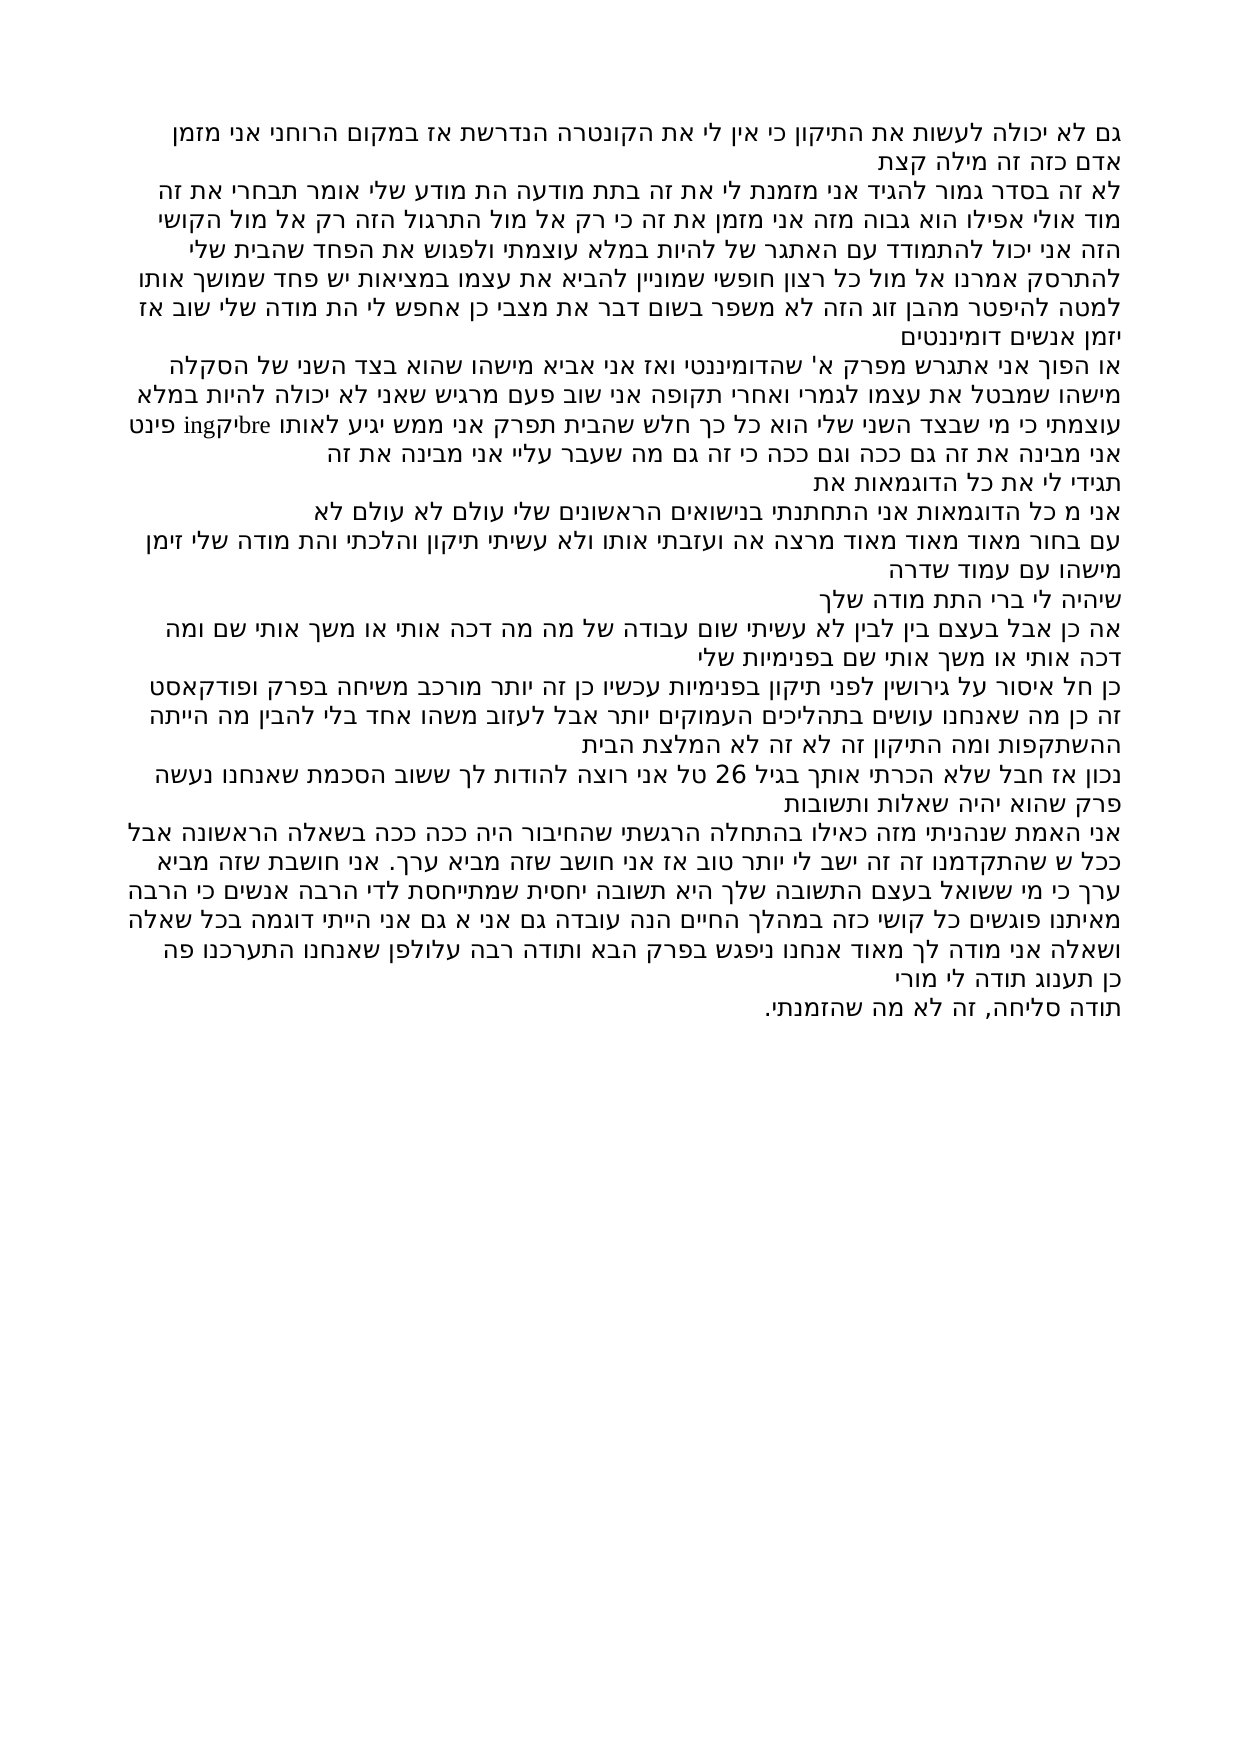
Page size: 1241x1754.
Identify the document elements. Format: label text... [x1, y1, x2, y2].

text עם בחור מאוד מאוד מאוד מרצה אה ועזבתי אותו ולא עשיתי תיקון והלכתי והת מודה שלי זימן מישהו עם עמוד שדרה [118, 527, 1122, 585]
text תודה סליחה, זה לא מה שהזמנתי. [118, 993, 1122, 1022]
text נכון אז חבל שלא הכרתי אותך בגיל 26 טל אני רוצה להודות לך ששוב הסכמת שאנחנו נעשה פרק שהוא יהיה שאלות ותשובות [118, 760, 1122, 818]
text שיהיה לי ברי התת מודה שלך [118, 585, 1122, 614]
text או הפוך אני אתגרש מפרק א' שהדומיננטי ואז אני אביא מישהו שהוא בצד השני של הסקלה מישהו שמבטל את עצמו לגמרי ואחרי תקופה אני שוב פעם מרגיש שאני לא יכולה להיות במלא עוצמתי כי מי שבצד השני שלי הוא כל כך חלש שהבית תפרק אני ממש יגיע לאותו breיקing פינט [118, 351, 1122, 439]
text כן חל איסור על גירושין לפני תיקון בפנימיות עכשיו כן זה יותר מורכב משיחה בפרק ופודקאסט זה כן מה שאנחנו עושים בתהליכים העמוקים יותר אבל לעזוב משהו אחד בלי להבין מה הייתה ההשתקפות ומה התיקון זה לא זה לא המלצת הבית [118, 672, 1122, 760]
text כן תענוג תודה לי מורי [118, 964, 1122, 993]
text אה כן אבל בעצם בין לבין לא עשיתי שום עבודה של מה מה דכה אותי או משך אותי שם ומה דכה אותי או משך אותי שם בפנימיות שלי [118, 614, 1122, 672]
text אני מבינה את זה גם ככה וגם ככה כי זה גם מה שעבר עליי אני מבינה את זה [118, 439, 1122, 468]
text לא זה בסדר גמור להגיד אני מזמנת לי את זה בתת מודעה הת מודע שלי אומר תבחרי את זה מוד אולי אפילו הוא גבוה מזה אני מזמן את זה כי רק אל מול התרגול הזה רק אל מול הקושי הזה אני יכול להתמודד עם האתגר של להיות במלא עוצמתי ולפגוש את הפחד שהבית שלי להתרסק אמרנו אל מול כל רצון חופשי שמוניין להביא את עצמו במציאות יש פחד שמושך אותו למטה להיפטר מהבן זוג הזה לא משפר בשום דבר את מצבי כן אחפש לי הת מודה שלי שוב אז יזמן אנשים דומיננטים [118, 176, 1122, 351]
text תגידי לי את כל הדוגמאות את [118, 468, 1122, 497]
text אני האמת שנהניתי מזה כאילו בהתחלה הרגשתי שהחיבור היה ככה ככה בשאלה הראשונה אבל ככל ש שהתקדמנו זה זה ישב לי יותר טוב אז אני חושב שזה מביא ערך. אני חושבת שזה מביא ערך כי מי ששואל בעצם התשובה שלך היא תשובה יחסית שמתייחסת לדי הרבה אנשים כי הרבה מאיתנו פוגשים כל קושי כזה במהלך החיים הנה עובדה גם אני א גם אני הייתי דוגמה בכל שאלה ושאלה אני מודה לך מאוד אנחנו ניפגש בפרק הבא ותודה רבה עלולפן שאנחנו התערכנו פה [118, 818, 1122, 964]
text אני מ כל הדוגמאות אני התחתנתי בנישואים הראשונים שלי עולם לא עולם לא [118, 497, 1122, 527]
text גם לא יכולה לעשות את התיקון כי אין לי את הקונטרה הנדרשת אז במקום הרוחני אני מזמן אדם כזה זה מילה קצת [118, 118, 1122, 176]
